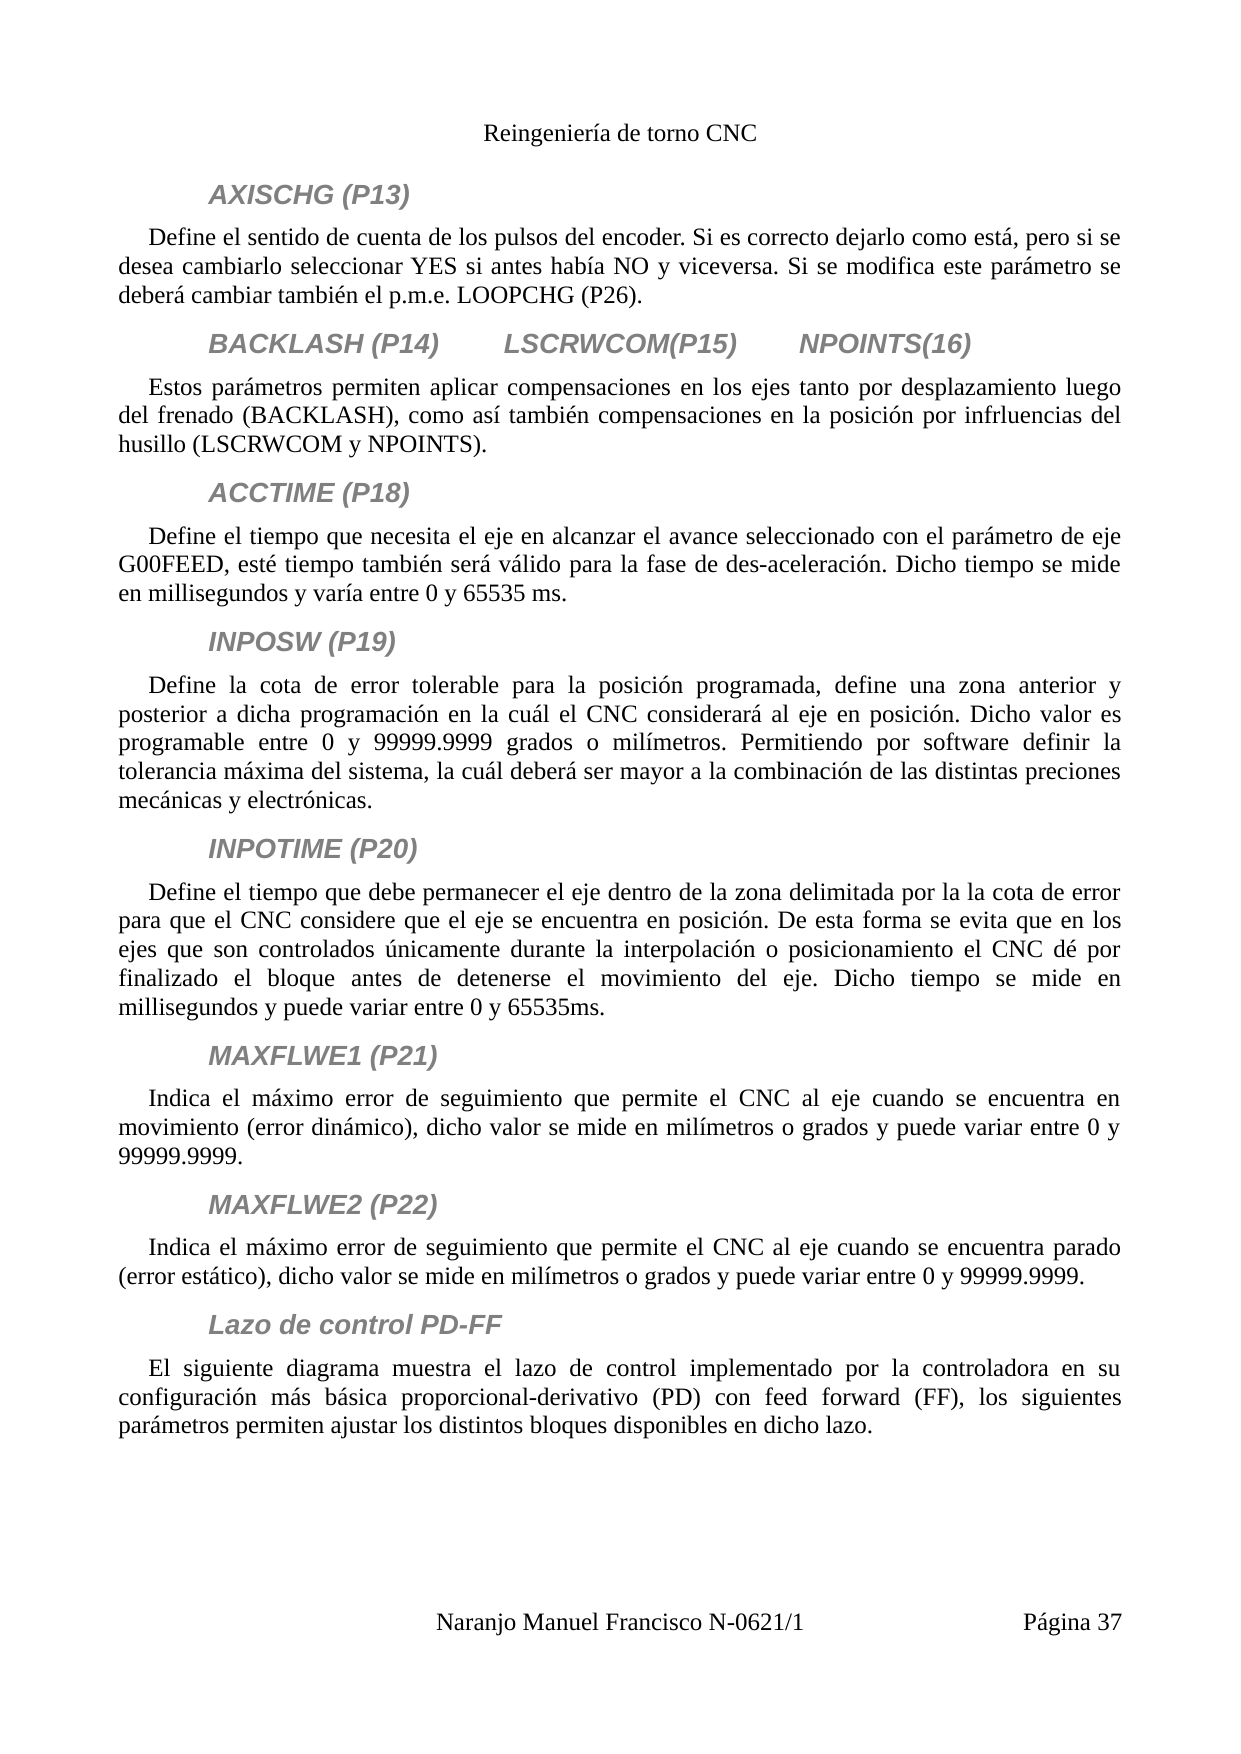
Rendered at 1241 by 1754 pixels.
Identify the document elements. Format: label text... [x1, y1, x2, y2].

text Indica el máximo error de seguimiento que permite el CNC al eje cuando se encuentra en movimiento (error dinámico), dicho valor se mide en milímetros o grados y puede variar entre 0 y 99999.9999. [118, 1083, 1122, 1169]
subtitle ACCTIME (P18) [118, 476, 1122, 508]
text Define el tiempo que necesita el eje en alcanzar el avance seleccionado con el parámetro de eje G00FEED, esté tiempo también será válido para la fase de des-aceleración. Dicho tiempo se mide en millisegundos y varía entre 0 y 65535 ms. [118, 521, 1122, 607]
subtitle AXISCHG (P13) [118, 178, 1122, 210]
text Define el sentido de cuenta de los pulsos del encoder. Si es correcto dejarlo como está, pero si se desea cambiarlo seleccionar YES si antes había NO y viceversa. Si se modifica este parámetro se deberá cambiar también el p.m.e. LOOPCHG (P26). [118, 222, 1122, 309]
text Indica el máximo error de seguimiento que permite el CNC al eje cuando se encuentra parado (error estático), dicho valor se mide en milímetros o grados y puede variar entre 0 y 99999.9999. [118, 1232, 1122, 1290]
subtitle BACKLASH (P14) LSCRWCOM(P15) NPOINTS(16) [118, 327, 1122, 359]
text El siguiente diagrama muestra el lazo de control implementado por la controladora en su configuración más básica proporcional-derivativo (PD) con feed forward (FF), los siguientes parámetros permiten ajustar los distintos bloques disponibles en dicho lazo. [118, 1353, 1122, 1439]
subtitle INPOTIME (P20) [118, 832, 1122, 864]
text Define la cota de error tolerable para la posición programada, define una zona anterior y posterior a dicha programación en la cuál el CNC considerará al eje en posición. Dicho valor es programable entre 0 y 99999.9999 grados o milímetros. Permitiendo por software definir la tolerancia máxima del sistema, la cuál deberá ser mayor a la combinación de las distintas preciones mecánicas y electrónicas. [118, 670, 1122, 814]
subtitle Lazo de control PD-FF [118, 1308, 1122, 1340]
subtitle MAXFLWE1 (P21) [118, 1039, 1122, 1071]
subtitle INPOSW (P19) [118, 626, 1122, 657]
text Define el tiempo que debe permanecer el eje dentro de la zona delimitada por la la cota de error para que el CNC considere que el eje se encuentra en posición. De esta forma se evita que en los ejes que son controlados únicamente durante la interpolación o posicionamiento el CNC dé por finalizado el bloque antes de detenerse el movimiento del eje. Dicho tiempo se mide en millisegundos y puede variar entre 0 y 65535ms. [118, 877, 1122, 1020]
subtitle MAXFLWE2 (P22) [118, 1188, 1122, 1220]
text Estos parámetros permiten aplicar compensaciones en los ejes tanto por desplazamiento luego del frenado (BACKLASH), como así también compensaciones en la posición por infrluencias del husillo (LSCRWCOM y NPOINTS). [118, 372, 1122, 458]
